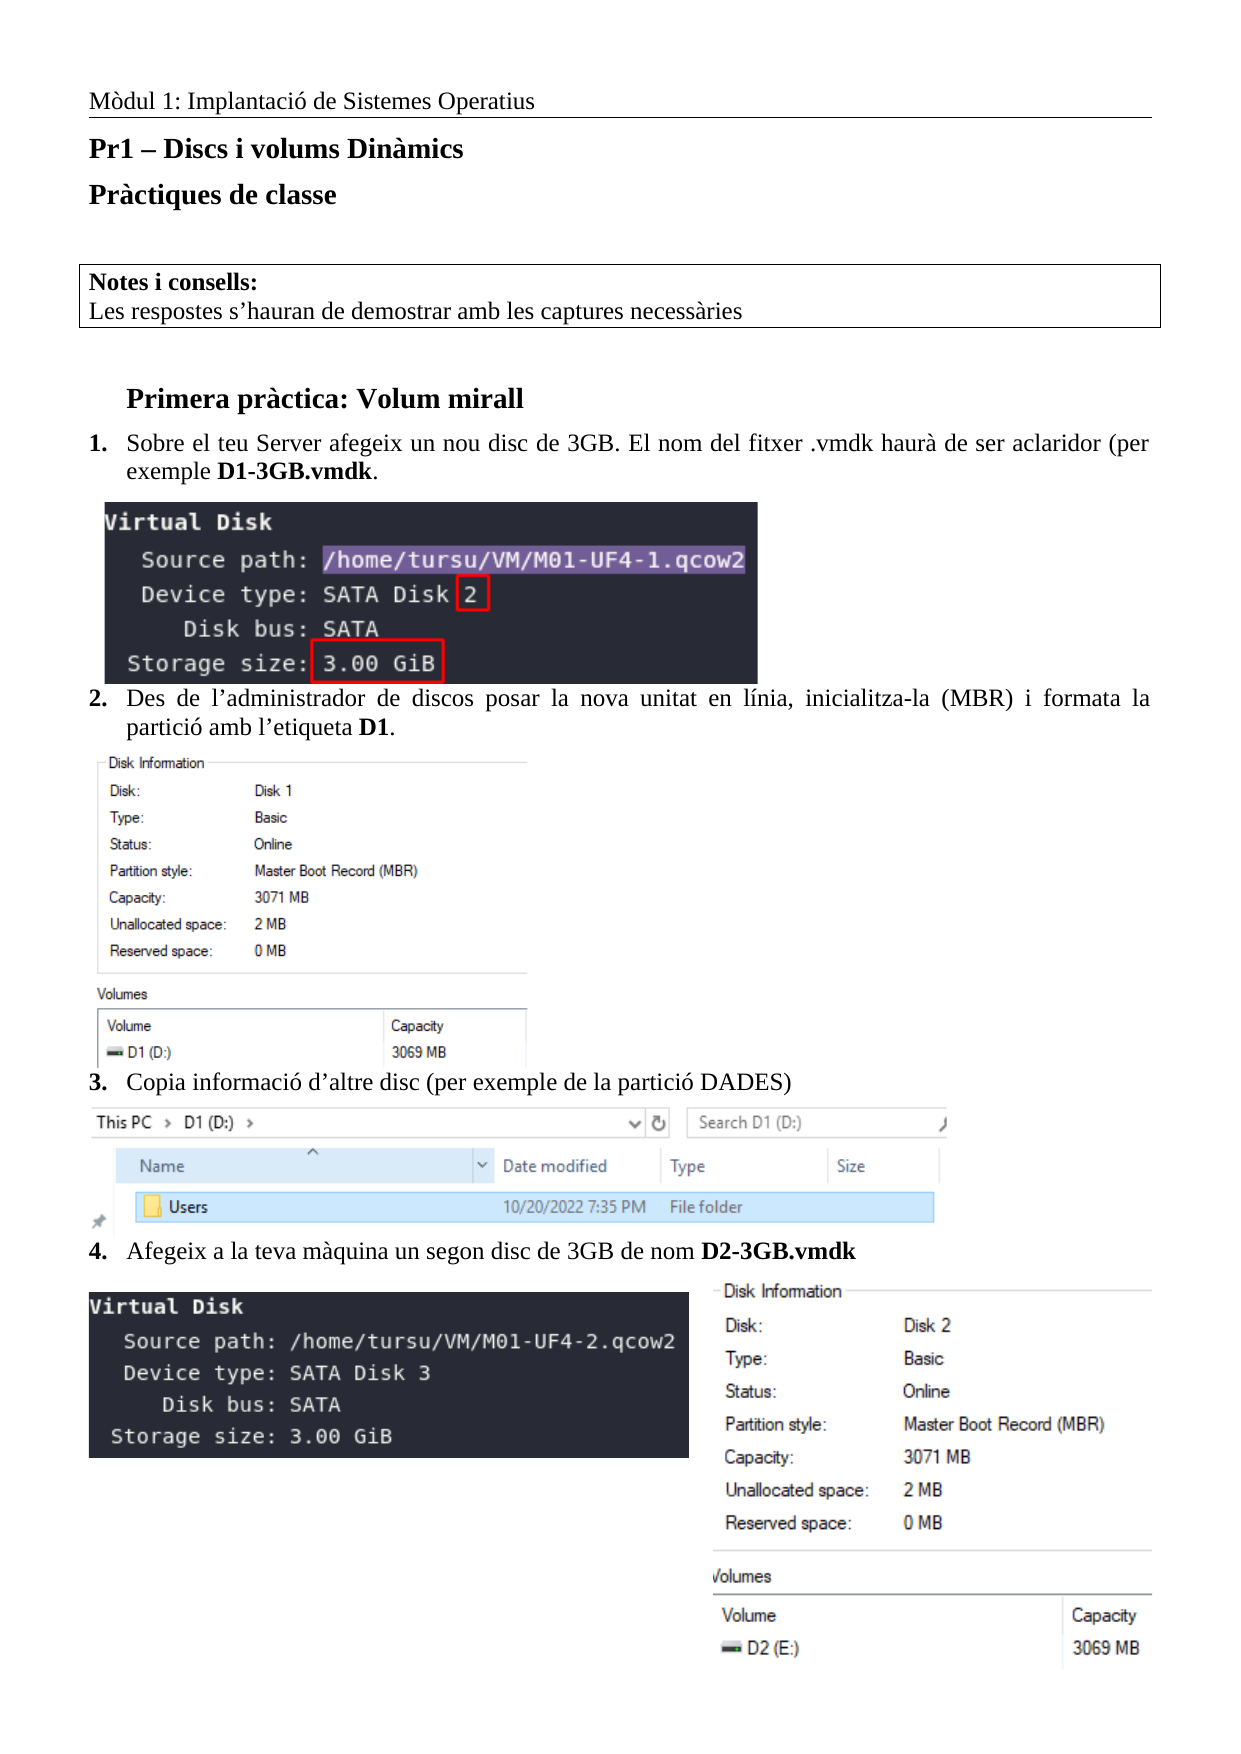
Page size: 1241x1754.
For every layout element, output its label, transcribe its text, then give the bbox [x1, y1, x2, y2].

picture [88, 1292, 689, 1458]
picture [91, 1107, 947, 1237]
text Notes i consells: [80, 265, 1160, 293]
picture [104, 502, 758, 684]
text Pràctiques de classe [89, 177, 1152, 210]
list Des de l’administrador de discos posar la nova unitat en línia, inicialitza-la (MBR) i formata la partició amb l’etiqueta D1. [89, 498, 1152, 741]
text Les respostes s’hauran de demostrar amb les captures necessàries [80, 293, 1160, 327]
text Primera pràctica: Volum mirall [126, 382, 1152, 415]
picture [96, 753, 528, 1068]
list Sobre el teu Server afegeix un nou disc de 3GB. El nom del fitxer .vmdk haurà de ser aclaridor (per exemple D1-3GB.vmdk. [89, 428, 1152, 485]
text Pr1 – Discs i volums Dinàmics [89, 131, 1152, 164]
list Afegeix a la teva màquina un segon disc de 3GB de nom D2-3GB.vmdk [89, 1109, 1152, 1265]
list Copia informació d’altre disc (per exemple de la partició DADES) [89, 753, 1152, 1096]
picture [713, 1280, 1153, 1669]
